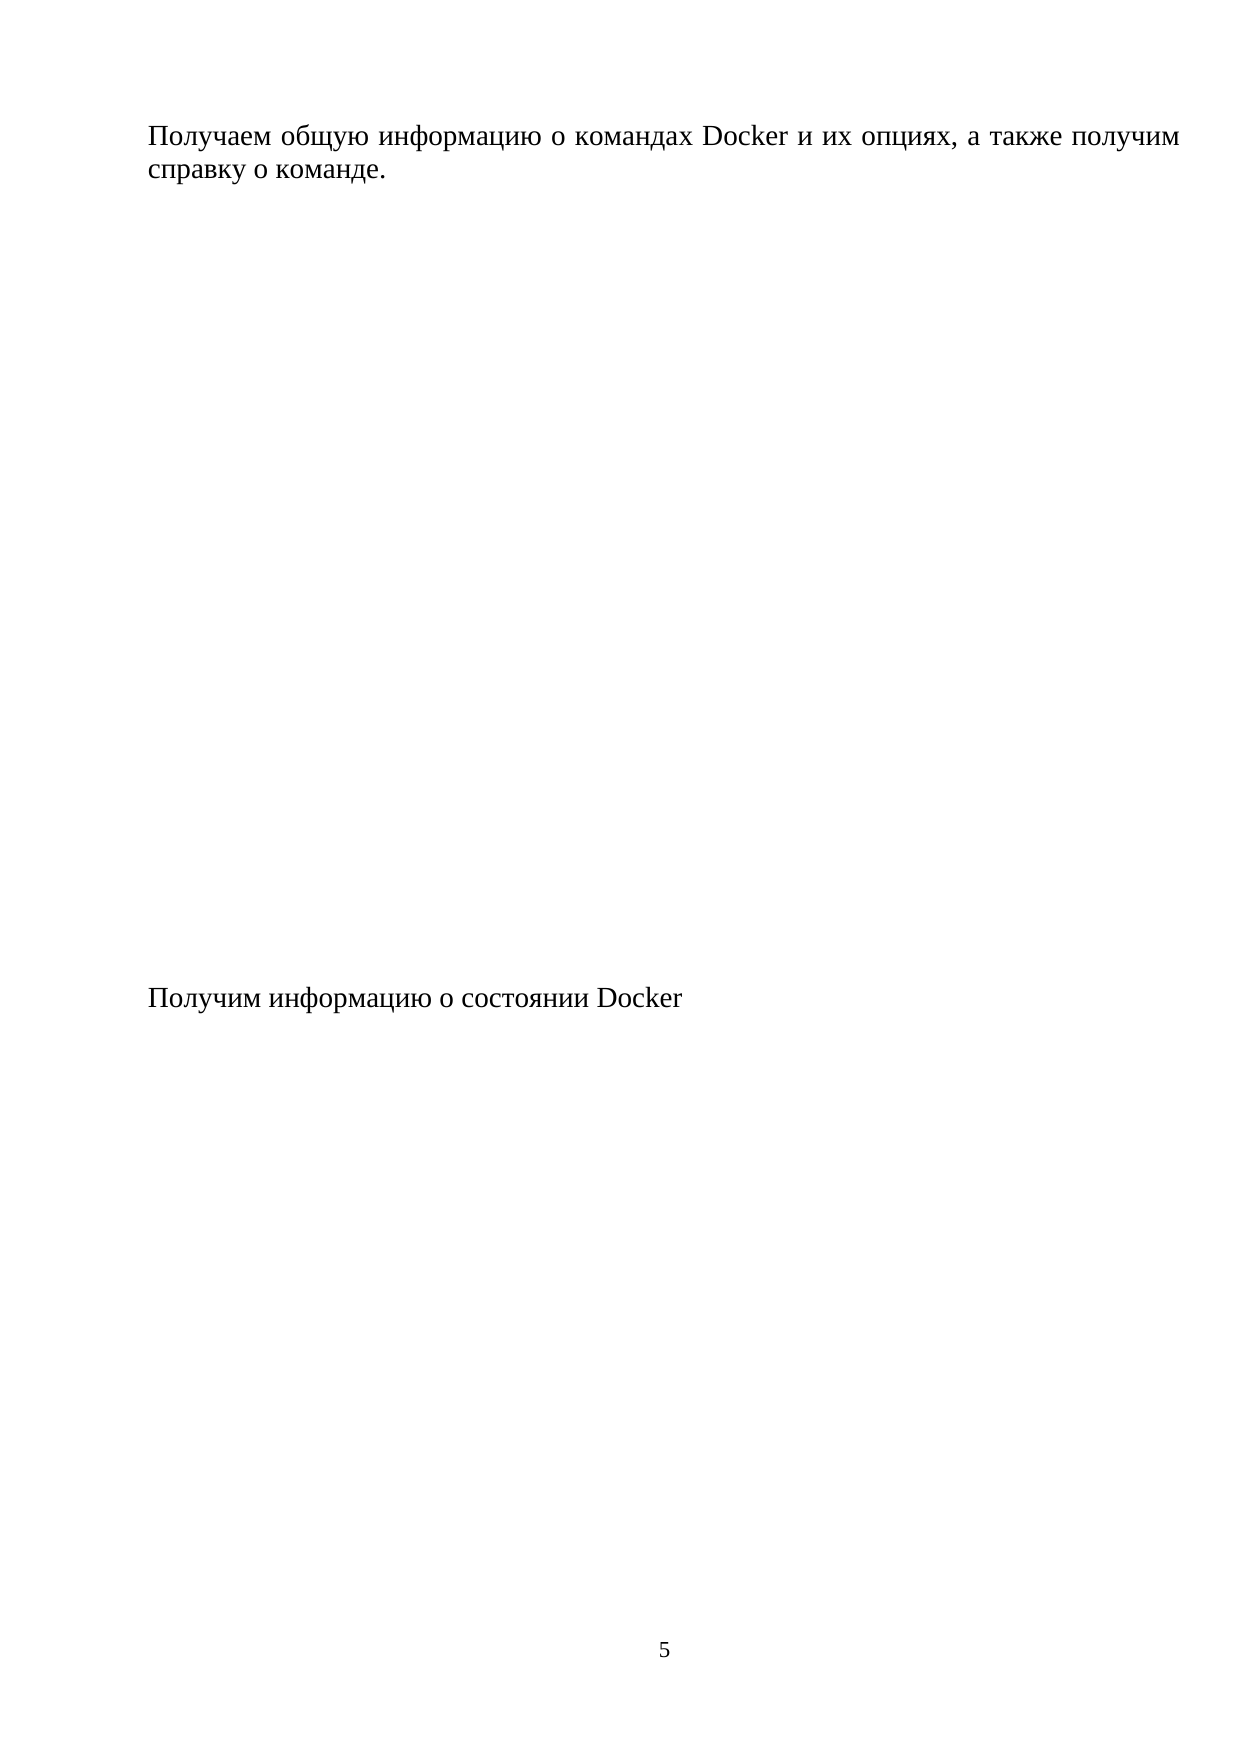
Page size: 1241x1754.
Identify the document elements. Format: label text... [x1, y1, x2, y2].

text Получаем общую информацию о командах Docker и их опциях, а также получим справку о команде. [148, 118, 1181, 185]
text Получим информацию о состоянии Docker [148, 981, 1181, 1014]
